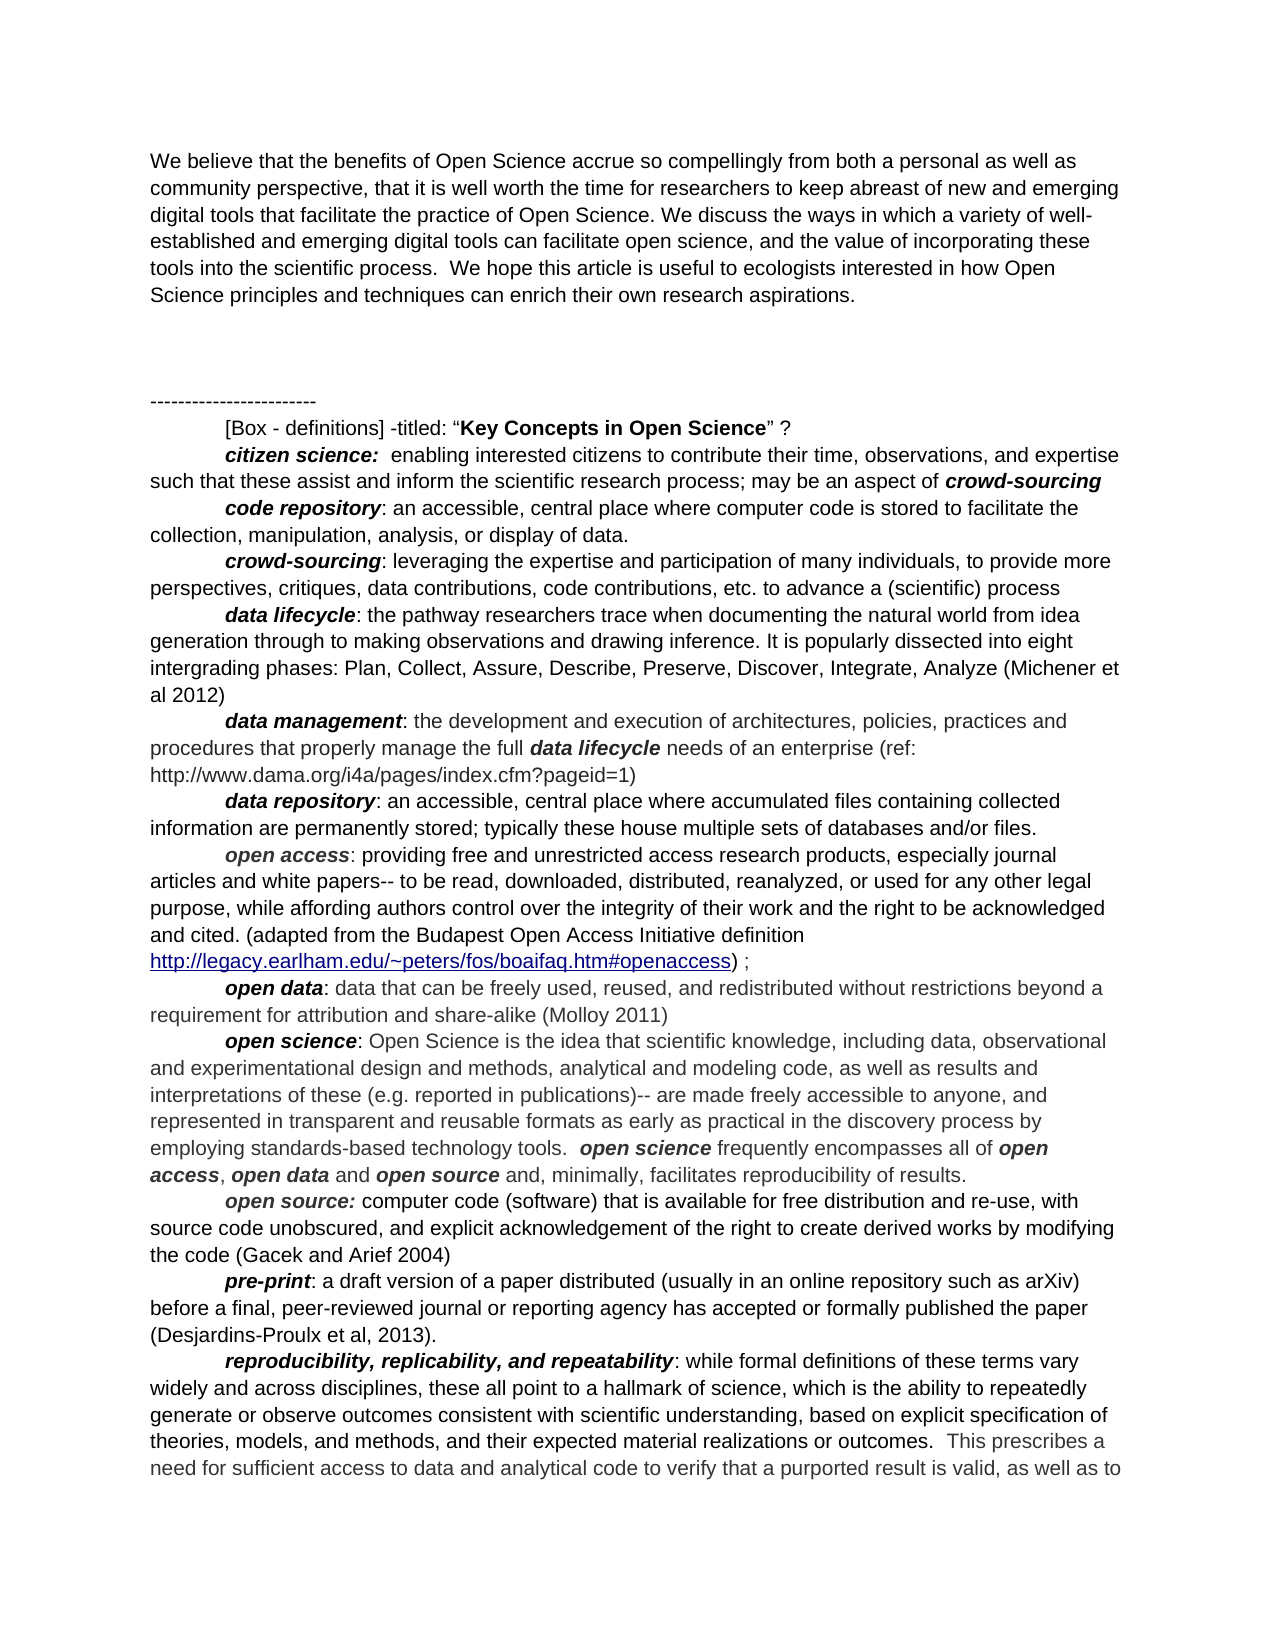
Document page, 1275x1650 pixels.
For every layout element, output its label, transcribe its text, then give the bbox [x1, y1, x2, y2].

text data repository: an accessible, central place where accumulated files containing collected information are permanently stored; typically these house multiple sets of databases and/or files. [150, 790, 1125, 840]
text citizen science: enabling interested citizens to contribute their time, observations, and expertise such that these assist and inform the scientific research process; may be an aspect of crowd-sourcing [150, 443, 1125, 493]
text open source: computer code (software) that is available for free distribution and re-use, with source code unobscured, and explicit acknowledgement of the right to create derived works by modifying the code (Gacek and Arief 2004) [150, 1190, 1125, 1267]
text data management: the development and execution of architectures, policies, practices and procedures that properly manage the full data lifecycle needs of an enterprise (ref: http://www.dama.org/i4a/pages/index.cfm?pageid=1) [150, 710, 1125, 787]
text open data: data that can be freely used, reused, and redistributed without restrictions beyond a requirement for attribution and share-alike (Molloy 2011) [150, 977, 1125, 1027]
text ------------------------ [150, 390, 1125, 413]
text crowd-sourcing: leveraging the expertise and participation of many individuals, to provide more perspectives, critiques, data contributions, code contributions, etc. to advance a (scientific) process [150, 550, 1125, 600]
text code repository: an accessible, central place where computer code is stored to facilitate the collection, manipulation, analysis, or display of data. [150, 497, 1125, 547]
text open access: providing free and unrestricted access research products, especially journal articles and white papers-- to be read, downloaded, distributed, reanalyzed, or used for any other legal purpose, while affording authors control over the integrity of their work and the right to be acknowledged and cited. (adapted from the Budapest Open Access Initiative definition http://legacy.earlham.edu/~peters/fos/boaifaq.htm#openaccess) ; [150, 843, 1125, 973]
text data lifecycle: the pathway researchers trace when documenting the natural world from idea generation through to making observations and drawing inference. It is popularly dissected into eight intergrading phases: Plan, Collect, Assure, Describe, Preserve, Discover, Integrate, Analyze (Michener et al 2012) [150, 603, 1125, 707]
text reproducibility, replicability, and repeatability: while formal definitions of these terms vary widely and across disciplines, these all point to a hallmark of science, which is the ability to repeatedly generate or observe outcomes consistent with scientific understanding, based on explicit specification of theories, models, and methods, and their expected material realizations or outcomes. This prescribes a need for sufficient access to data and analytical code to verify that a purported result is valid, as well as to [150, 1350, 1125, 1480]
text pre-print: a draft version of a paper distributed (usually in an online repository such as arXiv) before a final, peer-reviewed journal or reporting agency has accepted or formally published the paper (Desjardins-Proulx et al, 2013). [150, 1270, 1125, 1347]
text We believe that the benefits of Open Science accrue so compellingly from both a personal as well as community perspective, that it is well worth the time for researchers to keep abreast of new and emerging digital tools that facilitate the practice of Open Science. We discuss the ways in which a variety of well-established and emerging digital tools can facilitate open science, and the value of incorporating these tools into the scientific process. We hope this article is useful to ecologists interested in how Open Science principles and techniques can enrich their own research aspirations. [150, 150, 1125, 307]
text [Box - definitions] -titled: “Key Concepts in Open Science” ? [150, 417, 1125, 440]
text open science: Open Science is the idea that scientific knowledge, including data, observational and experimentational design and methods, analytical and modeling code, as well as results and interpretations of these (e.g. reported in publications)-- are made freely accessible to anyone, and represented in transparent and reusable formats as early as practical in the discovery process by employing standards-based technology tools. open science frequently encompasses all of open access, open data and open source and, minimally, facilitates reproducibility of results. [150, 1030, 1125, 1187]
